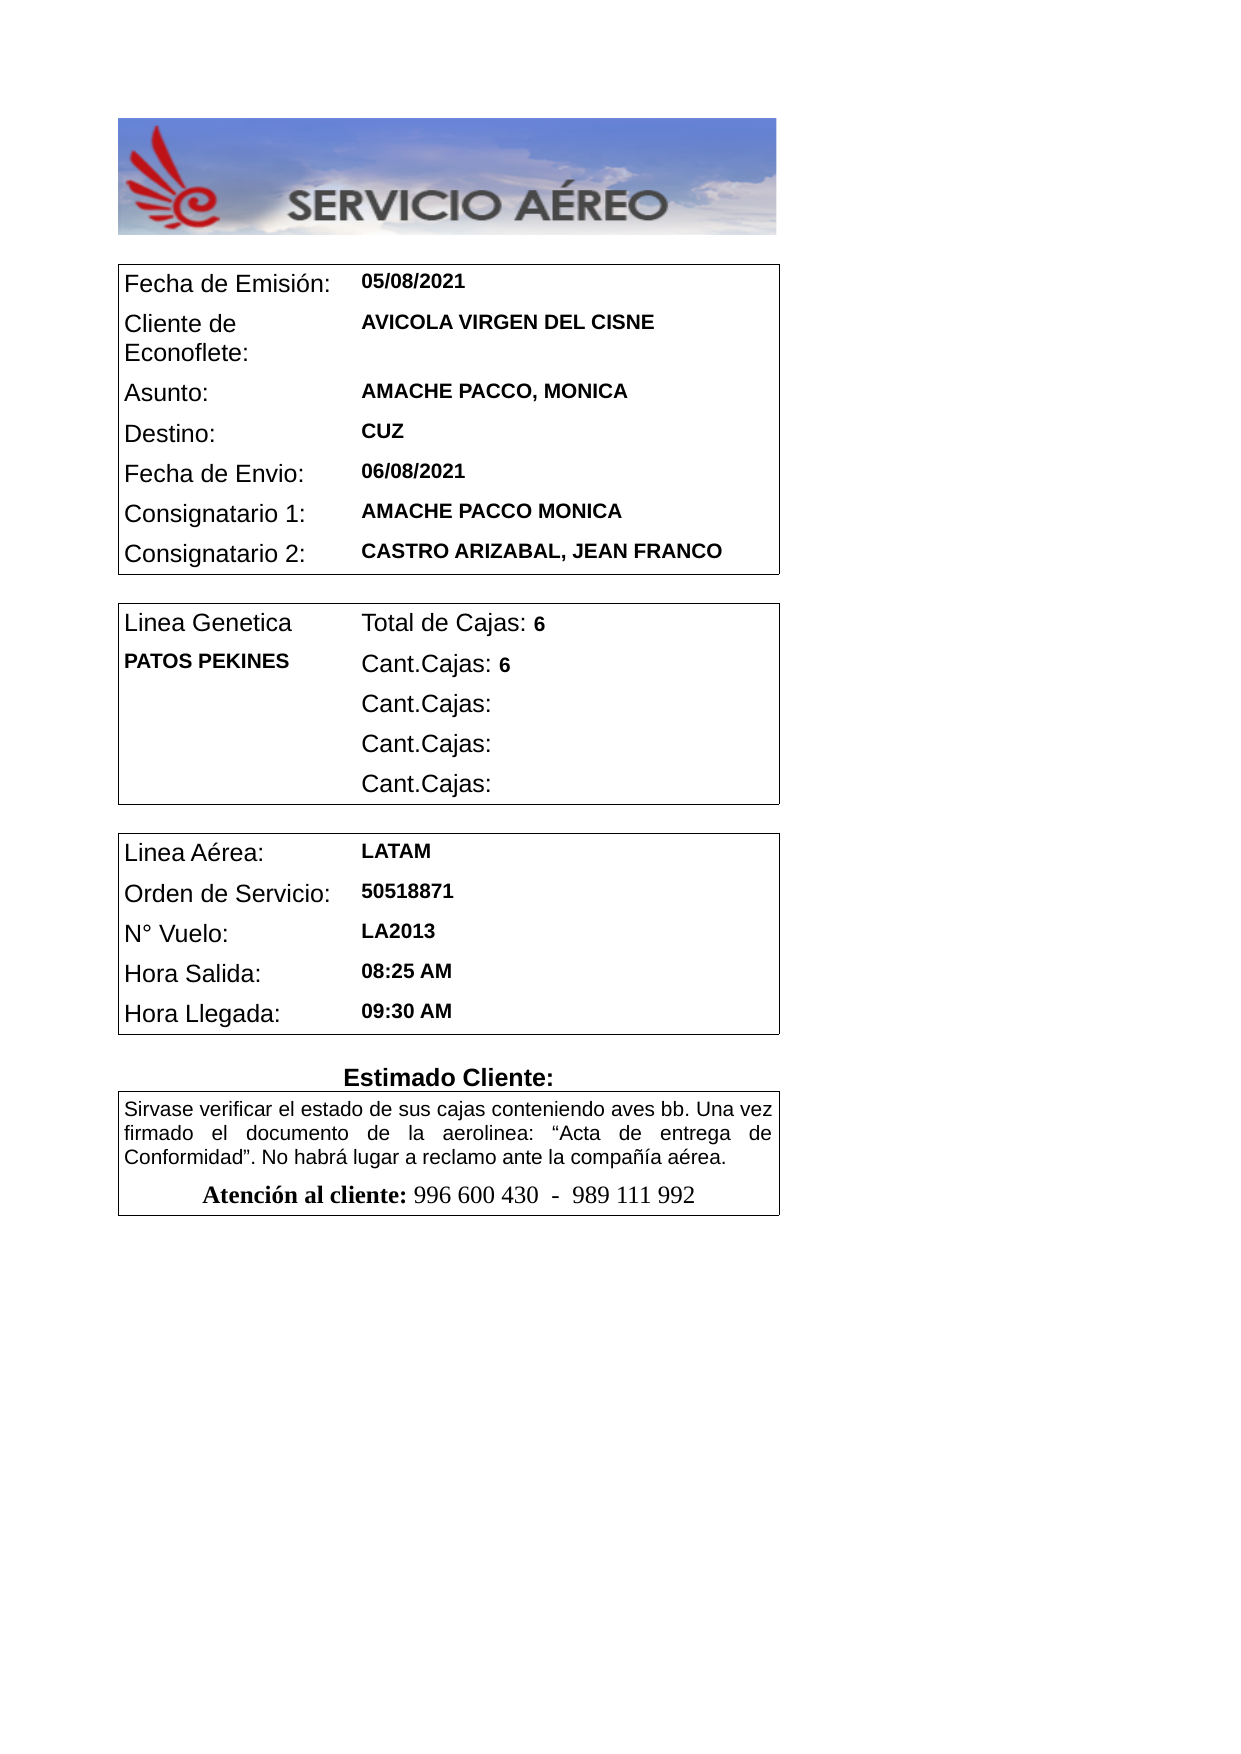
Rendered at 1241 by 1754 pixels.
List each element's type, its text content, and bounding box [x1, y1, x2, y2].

table_cell Total de Cajas: 6 [356, 604, 779, 643]
table_cell [119, 683, 356, 723]
table_cell N° Vuelo: [119, 913, 356, 953]
table_cell CASTRO ARIZABAL, JEAN FRANCO [356, 534, 779, 574]
table_cell Cant.Cajas: [356, 764, 779, 804]
table_cell AMACHE PACCO, MONICA [356, 373, 779, 413]
table_cell [356, 575, 779, 603]
picture [118, 118, 777, 235]
table_cell Cant.Cajas: 6 [356, 643, 779, 683]
table_cell Cant.Cajas: [356, 683, 779, 723]
table_cell [119, 764, 356, 804]
table_cell Hora Salida: [119, 953, 356, 993]
table_cell Cliente de Econoflete: [119, 304, 356, 373]
table_cell LATAM [356, 834, 779, 873]
table_header Fecha de Emisión: [119, 265, 356, 304]
table_cell Fecha de Envio: [119, 453, 356, 493]
table_cell CUZ [356, 413, 779, 453]
table_cell Consignatario 1: [119, 493, 356, 533]
table_cell 50518871 [356, 873, 779, 913]
table_cell [118, 805, 356, 833]
table_cell Hora Llegada: [119, 994, 356, 1034]
table_cell Asunto: [119, 373, 356, 413]
table_cell Consignatario 2: [119, 534, 356, 574]
table_cell Linea Aérea: [119, 834, 356, 873]
table_cell [119, 723, 356, 763]
table_cell 06/08/2021 [356, 453, 779, 493]
table_cell Atención al cliente: 996 600 430 - 989 111 992 [119, 1175, 779, 1215]
table_cell [356, 805, 779, 833]
table_cell AMACHE PACCO MONICA [356, 493, 779, 533]
table_cell Destino: [119, 413, 356, 453]
table_cell Estimado Cliente: [118, 1035, 779, 1091]
table_cell AVICOLA VIRGEN DEL CISNE [356, 304, 779, 373]
table_cell [118, 575, 356, 603]
table_cell 09:30 AM [356, 994, 779, 1034]
table_cell Sirvase verificar el estado de sus cajas conteniendo aves bb. Una vez firmado el documento de la aerolinea: “Acta de entrega de Conformidad”. No habrá lugar a reclamo ante la compañía aérea. [119, 1092, 779, 1175]
table_header 05/08/2021 [356, 265, 779, 304]
table_cell Linea Genetica [119, 604, 356, 643]
table_cell PATOS PEKINES [119, 643, 356, 683]
table_cell LA2013 [356, 913, 779, 953]
table_cell 08:25 AM [356, 953, 779, 993]
table_cell Orden de Servicio: [119, 873, 356, 913]
table_cell Cant.Cajas: [356, 723, 779, 763]
